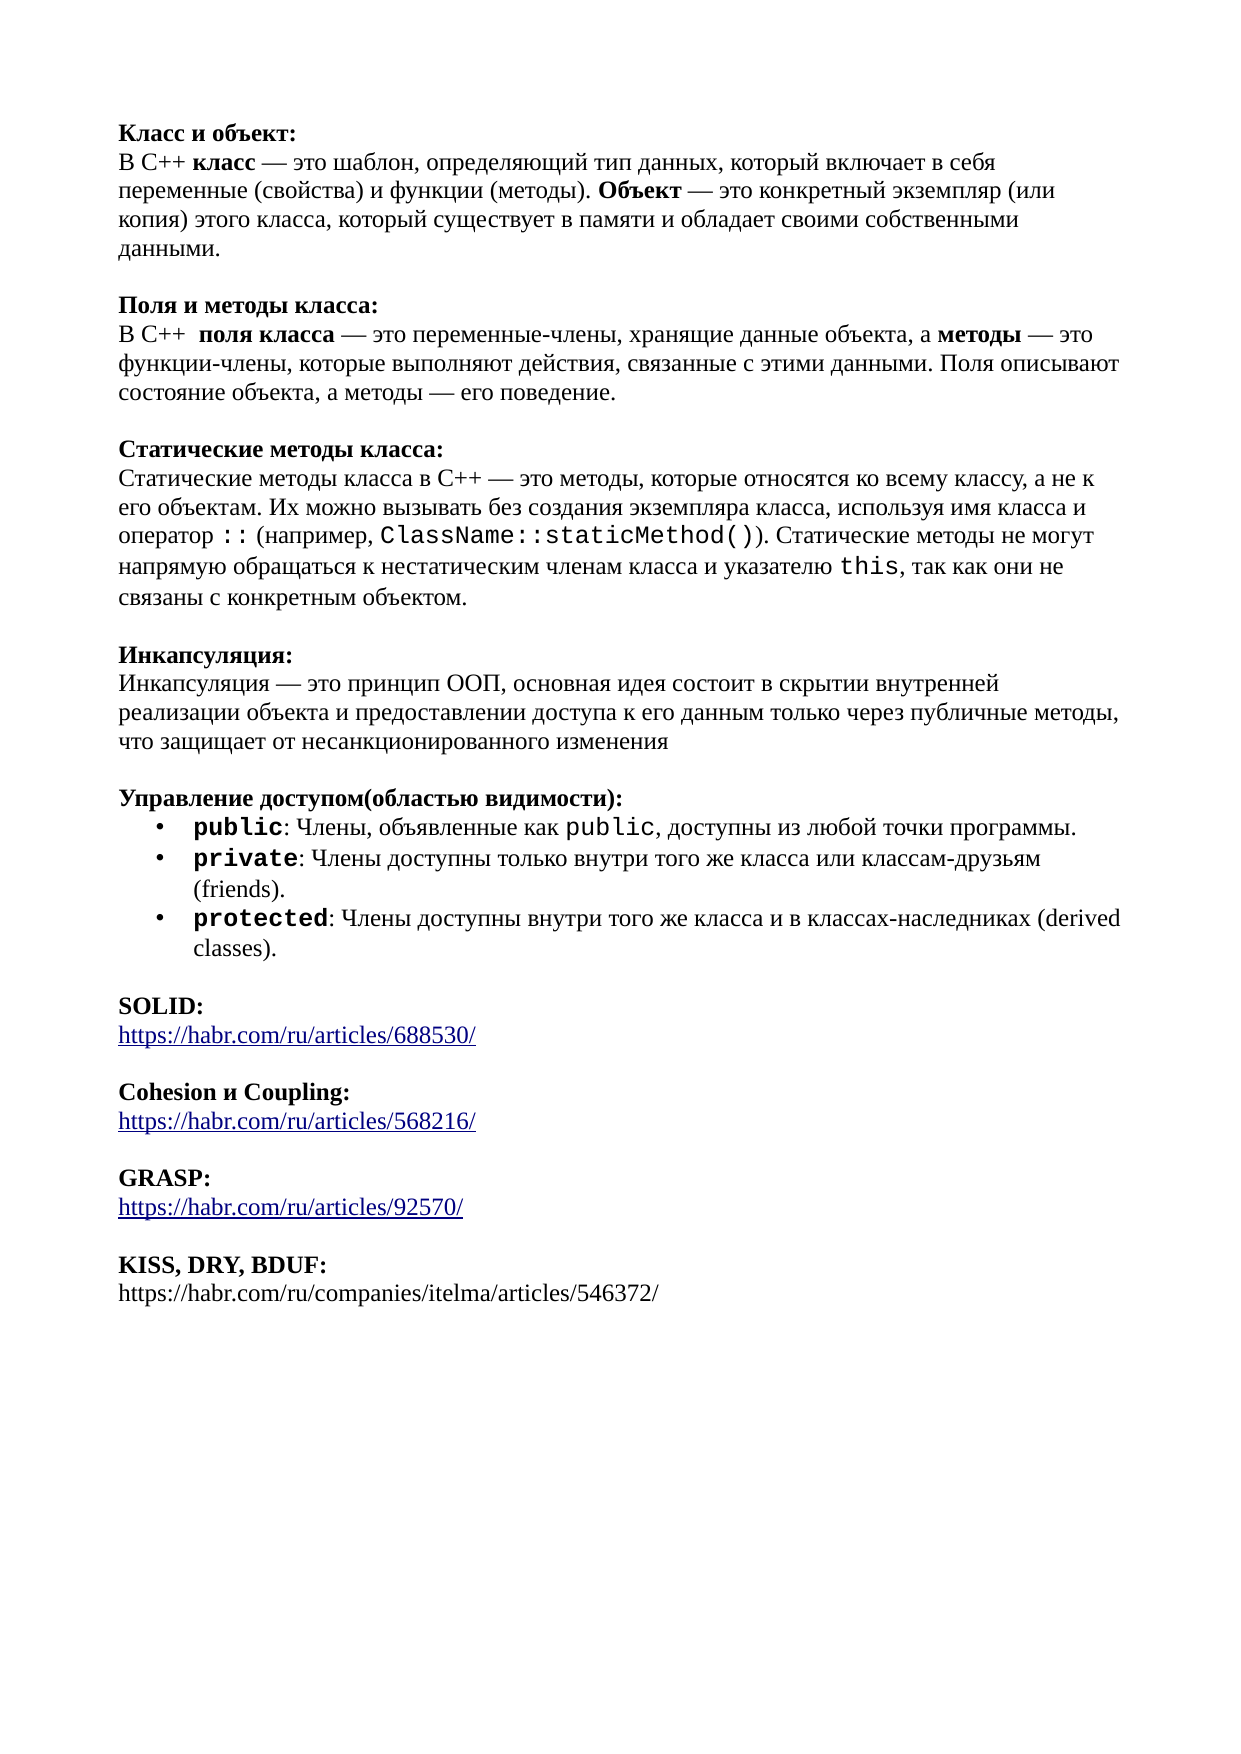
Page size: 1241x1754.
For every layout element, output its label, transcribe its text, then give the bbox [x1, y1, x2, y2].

text https://habr.com/ru/articles/688530/ [118, 1020, 1122, 1048]
list public: Члены, объявленные как public, доступны из любой точки программы. [156, 812, 1122, 843]
text https://habr.com/ru/articles/92570/ [118, 1192, 1122, 1221]
text SOLID: [118, 991, 1122, 1020]
list protected: Члены доступны внутри того же класса и в классах-наследниках (derived classes). [156, 903, 1122, 962]
text Класс и объект: [118, 118, 1122, 147]
text В C++ поля класса — это переменные-члены, хранящие данные объекта, а методы — это функции-члены, которые выполняют действия, связанные с этими данными. Поля описывают состояние объекта, а методы — его поведение. [118, 319, 1122, 406]
list private: Члены доступны только внутри того же класса или классам-друзьям (friends). [156, 843, 1122, 903]
text GRASP: [118, 1163, 1122, 1192]
text Статические методы класса в C++ — это методы, которые относятся ко всему классу, а не к его объектам. Их можно вызывать без создания экземпляра класса, используя имя класса и оператор :: (например, ClassName::staticMethod()). Статические методы не могут напрямую обращаться к нестатическим членам класса и указателю this, так как они не связаны с конкретным объектом. [118, 463, 1122, 611]
text Инкапсуляция — это принцип ООП, основная идея состоит в скрытии внутренней реализации объекта и предоставлении доступа к его данным только через публичные методы, что защищает от несанкционированного изменения [118, 668, 1122, 755]
text KISS, DRY, BDUF: [118, 1250, 1122, 1278]
text https://habr.com/ru/articles/568216/ [118, 1106, 1122, 1135]
text В C++ класс — это шаблон, определяющий тип данных, который включает в себя переменные (свойства) и функции (методы). Объект — это конкретный экземпляр (или копия) этого класса, который существует в памяти и обладает своими собственными данными. [118, 147, 1122, 262]
text Статические методы класса: [118, 434, 1122, 463]
text Инкапсуляция: [118, 640, 1122, 668]
text https://habr.com/ru/companies/itelma/articles/546372/ [118, 1278, 1122, 1307]
text Поля и методы класса: [118, 291, 1122, 319]
text Управление доступом(областью видимости): [118, 783, 1122, 812]
text Cohesion и Coupling: [118, 1077, 1122, 1106]
